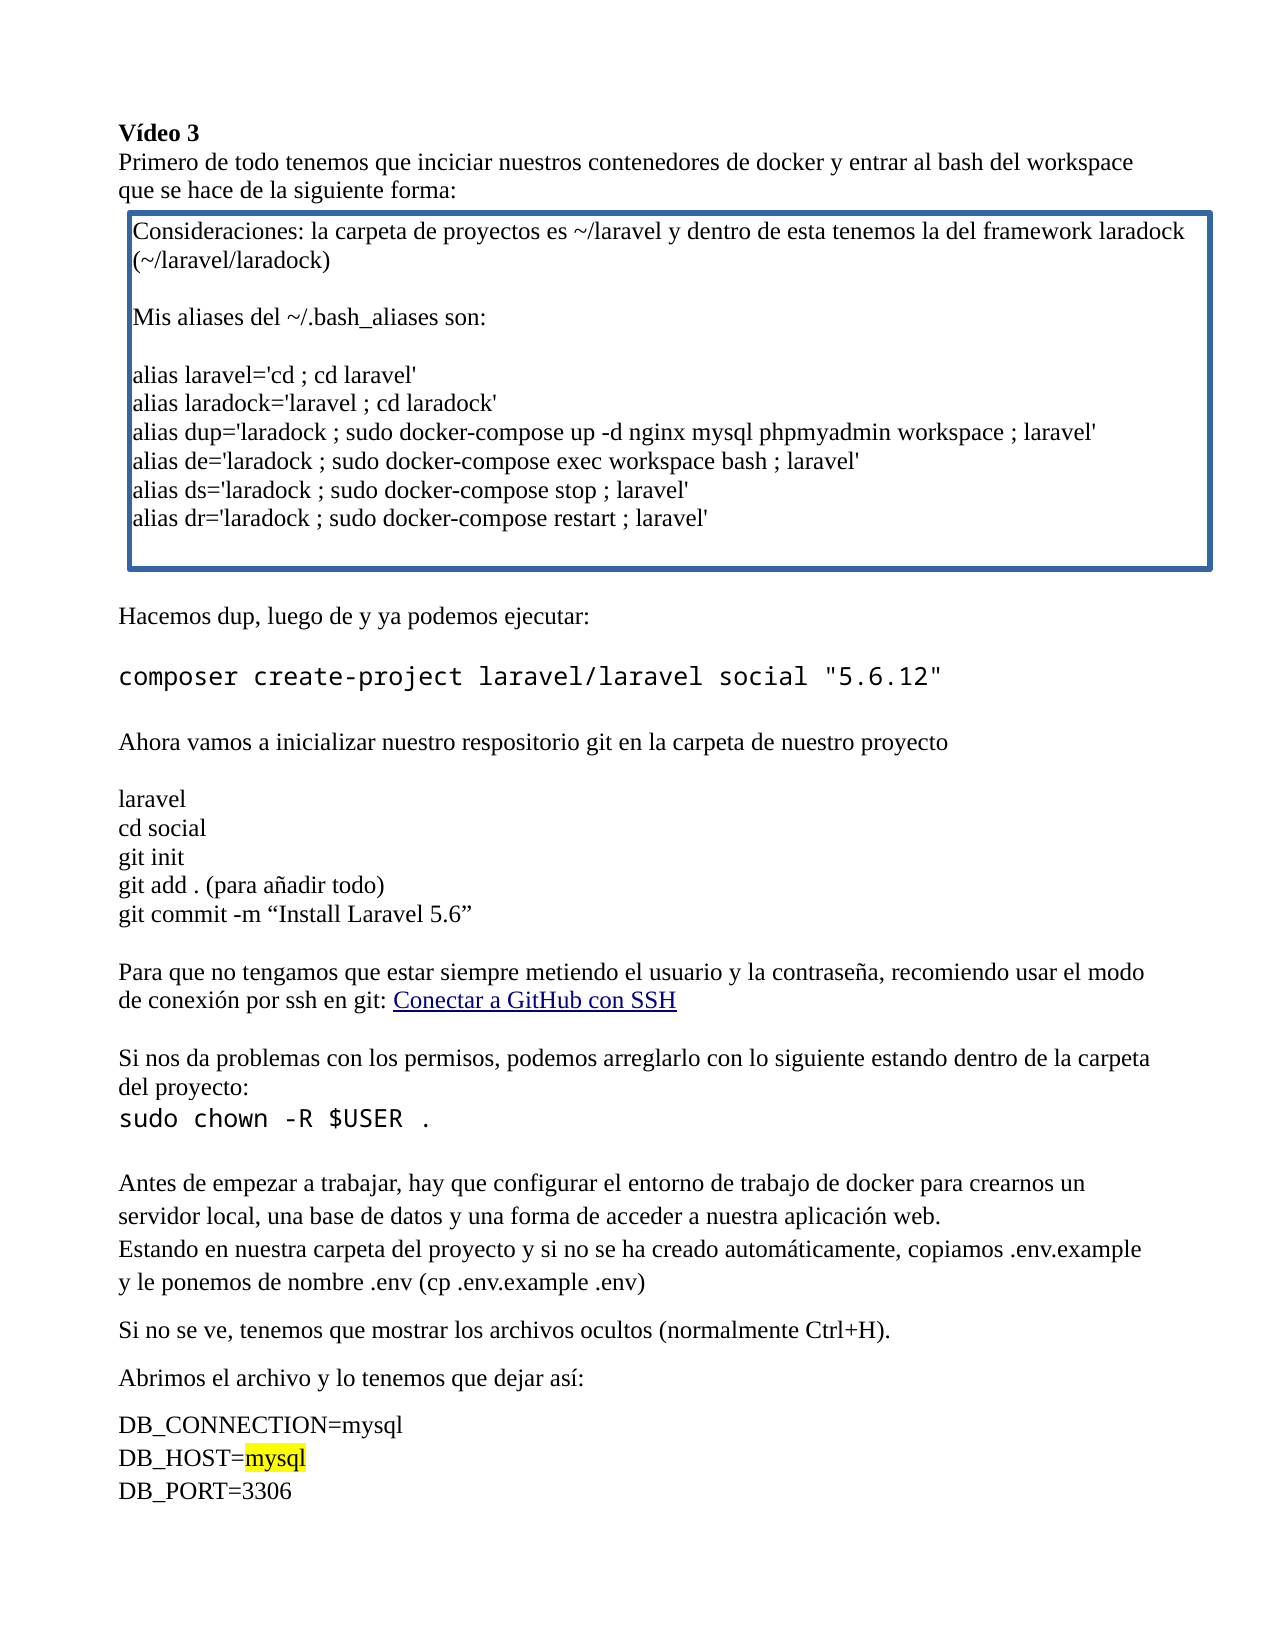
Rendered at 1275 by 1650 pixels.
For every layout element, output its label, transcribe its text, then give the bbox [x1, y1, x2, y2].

text Si no se ve, tenemos que mostrar los archivos ocultos (normalmente Ctrl+H). [118, 1315, 1157, 1344]
text git add . (para añadir todo) [118, 870, 1157, 899]
text DB_CONNECTION=mysql DB_HOST=mysql DB_PORT=3306 [118, 1410, 1157, 1505]
text Para que no tengamos que estar siempre metiendo el usuario y la contraseña, recomiendo usar el modo de conexión por ssh en git: Conectar a GitHub con SSH [118, 957, 1157, 1014]
text Ahora vamos a inicializar nuestro respositorio git en la carpeta de nuestro proyecto [118, 727, 1157, 784]
text Primero de todo tenemos que inciciar nuestros contenedores de docker y entrar al bash del workspace que se hace de la siguiente forma: [118, 147, 1157, 204]
text composer create-project laravel/laravel social "5.6.12" [118, 658, 1157, 727]
text git init [118, 842, 1157, 870]
text Vídeo 3 [118, 118, 1157, 147]
text Si nos da problemas con los permisos, podemos arreglarlo con lo siguiente estando dentro de la carpeta del proyecto: sudo chown -R $USER . [118, 1043, 1157, 1134]
text laravel [118, 784, 1157, 813]
text Antes de empezar a trabajar, hay que configurar el entorno de trabajo de docker para crearnos un servidor local, una base de datos y una forma de acceder a nuestra aplicación web. Estando en nuestra carpeta del proyecto y si no se ha creado automáticamente, copiamos .env.example y le ponemos de nombre .env (cp .env.example .env) [118, 1168, 1157, 1296]
text git commit -m “Install Laravel 5.6” [118, 899, 1157, 928]
text Abrimos el archivo y lo tenemos que dejar así: [118, 1363, 1157, 1391]
text Hacemos dup, luego de y ya podemos ejecutar: [118, 601, 1157, 630]
text cd social [118, 813, 1157, 842]
